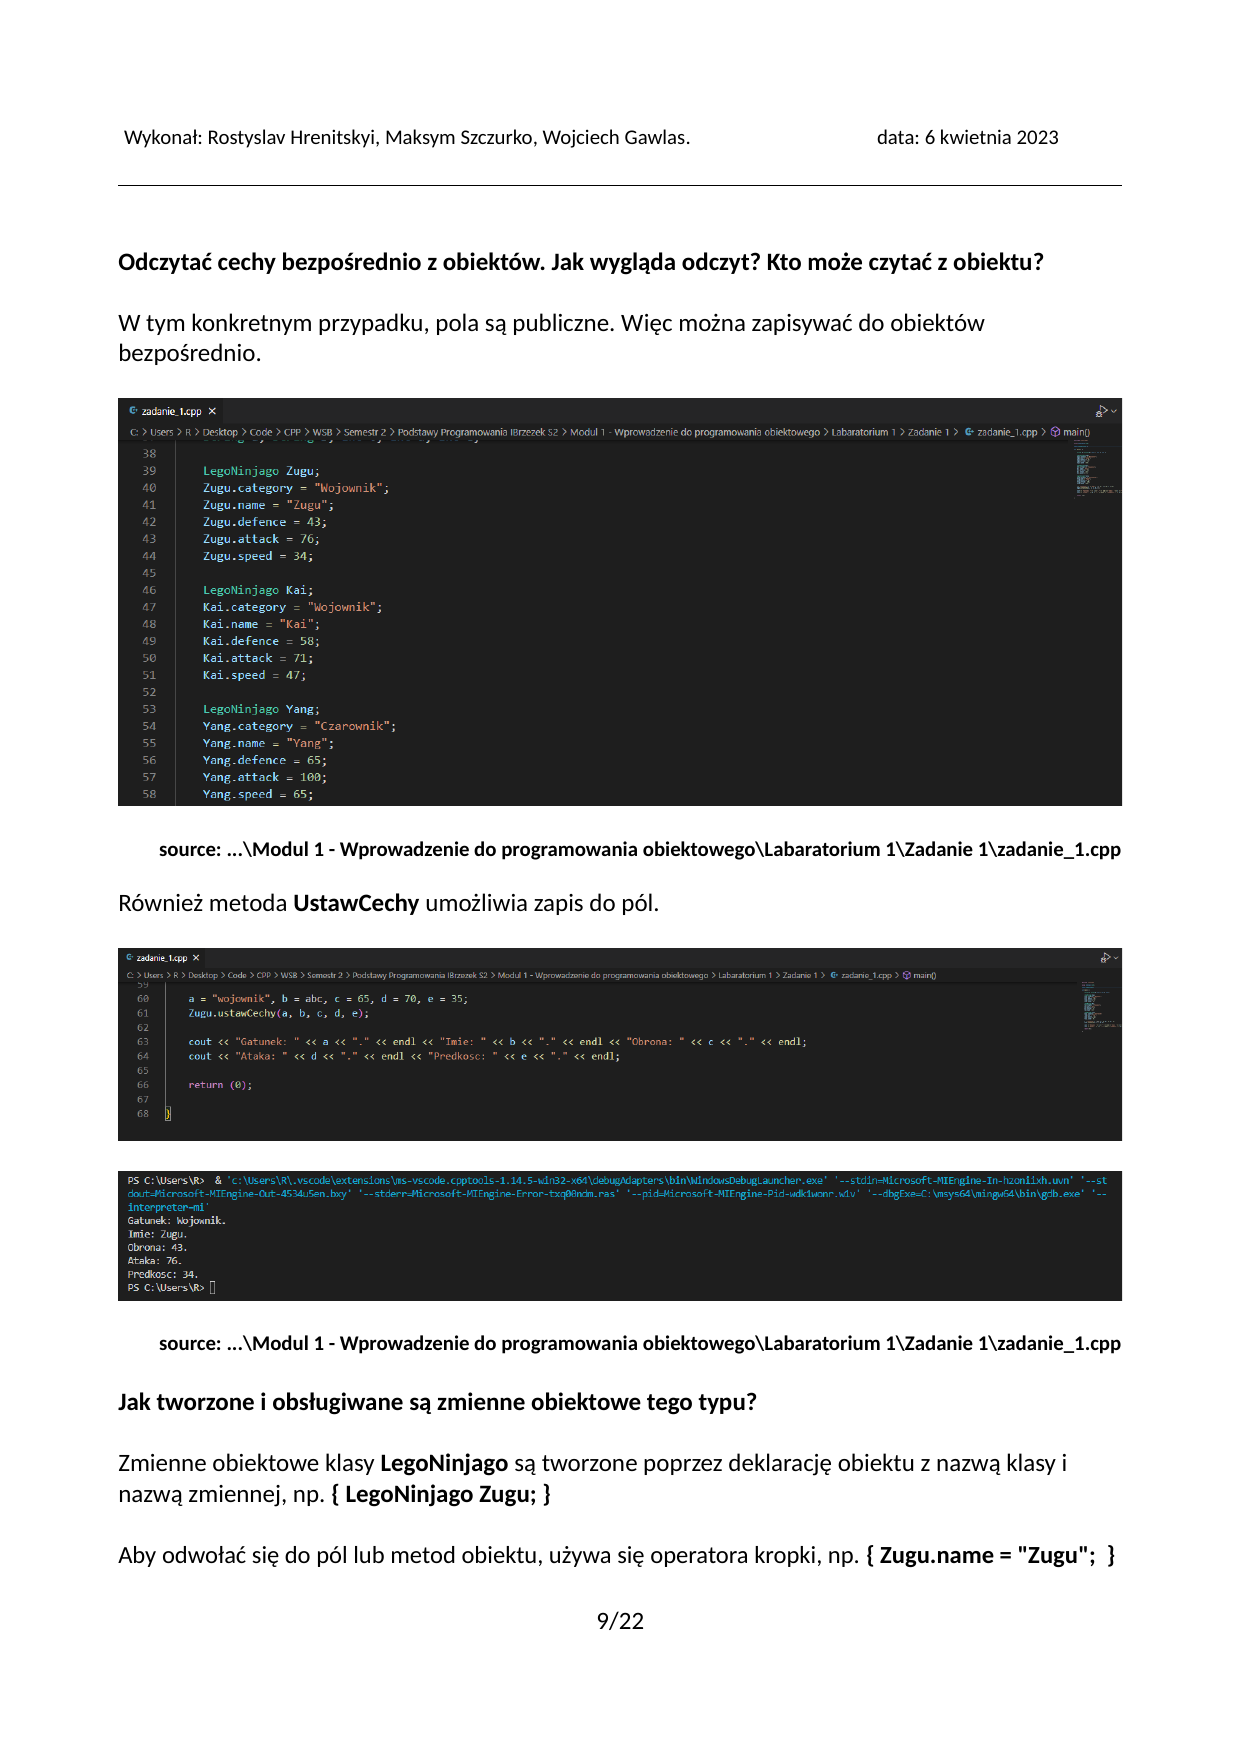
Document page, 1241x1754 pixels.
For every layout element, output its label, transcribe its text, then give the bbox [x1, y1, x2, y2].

text Zmienne obiektowe klasy LegoNinjago są tworzone poprzez deklarację obiektu z nazwą klasy i nazwą zmiennej, np. { LegoNinjago Zugu; } [118, 1448, 1122, 1509]
text Jak tworzone i obsługiwane są zmienne obiektowe tego typu? [118, 1387, 1122, 1417]
text Również metoda UstawCechy umożliwia zapis do pól. [118, 887, 1122, 918]
text Odczytać cechy bezpośrednio z obiektów. Jak wygląda odczyt? Kto może czytać z obiektu? [118, 246, 1122, 276]
text source: ...\Modul 1 - Wprowadzenie do programowania obiektowego\Labaratorium 1\Zadanie 1\zadanie_1.cpp [118, 1331, 1122, 1356]
picture [118, 398, 1123, 806]
text W tym konkretnym przypadku, pola są publiczne. Więc można zapisywać do obiektów bezpośrednio. [118, 307, 1122, 368]
picture [118, 948, 1123, 1141]
text Aby odwołać się do pól lub metod obiektu, używa się operatora kropki, np. { Zugu.name = "Zugu"; } [118, 1539, 1122, 1569]
text source: ...\Modul 1 - Wprowadzenie do programowania obiektowego\Labaratorium 1\Zadanie 1\zadanie_1.cpp [118, 836, 1122, 862]
picture [118, 1171, 1123, 1301]
